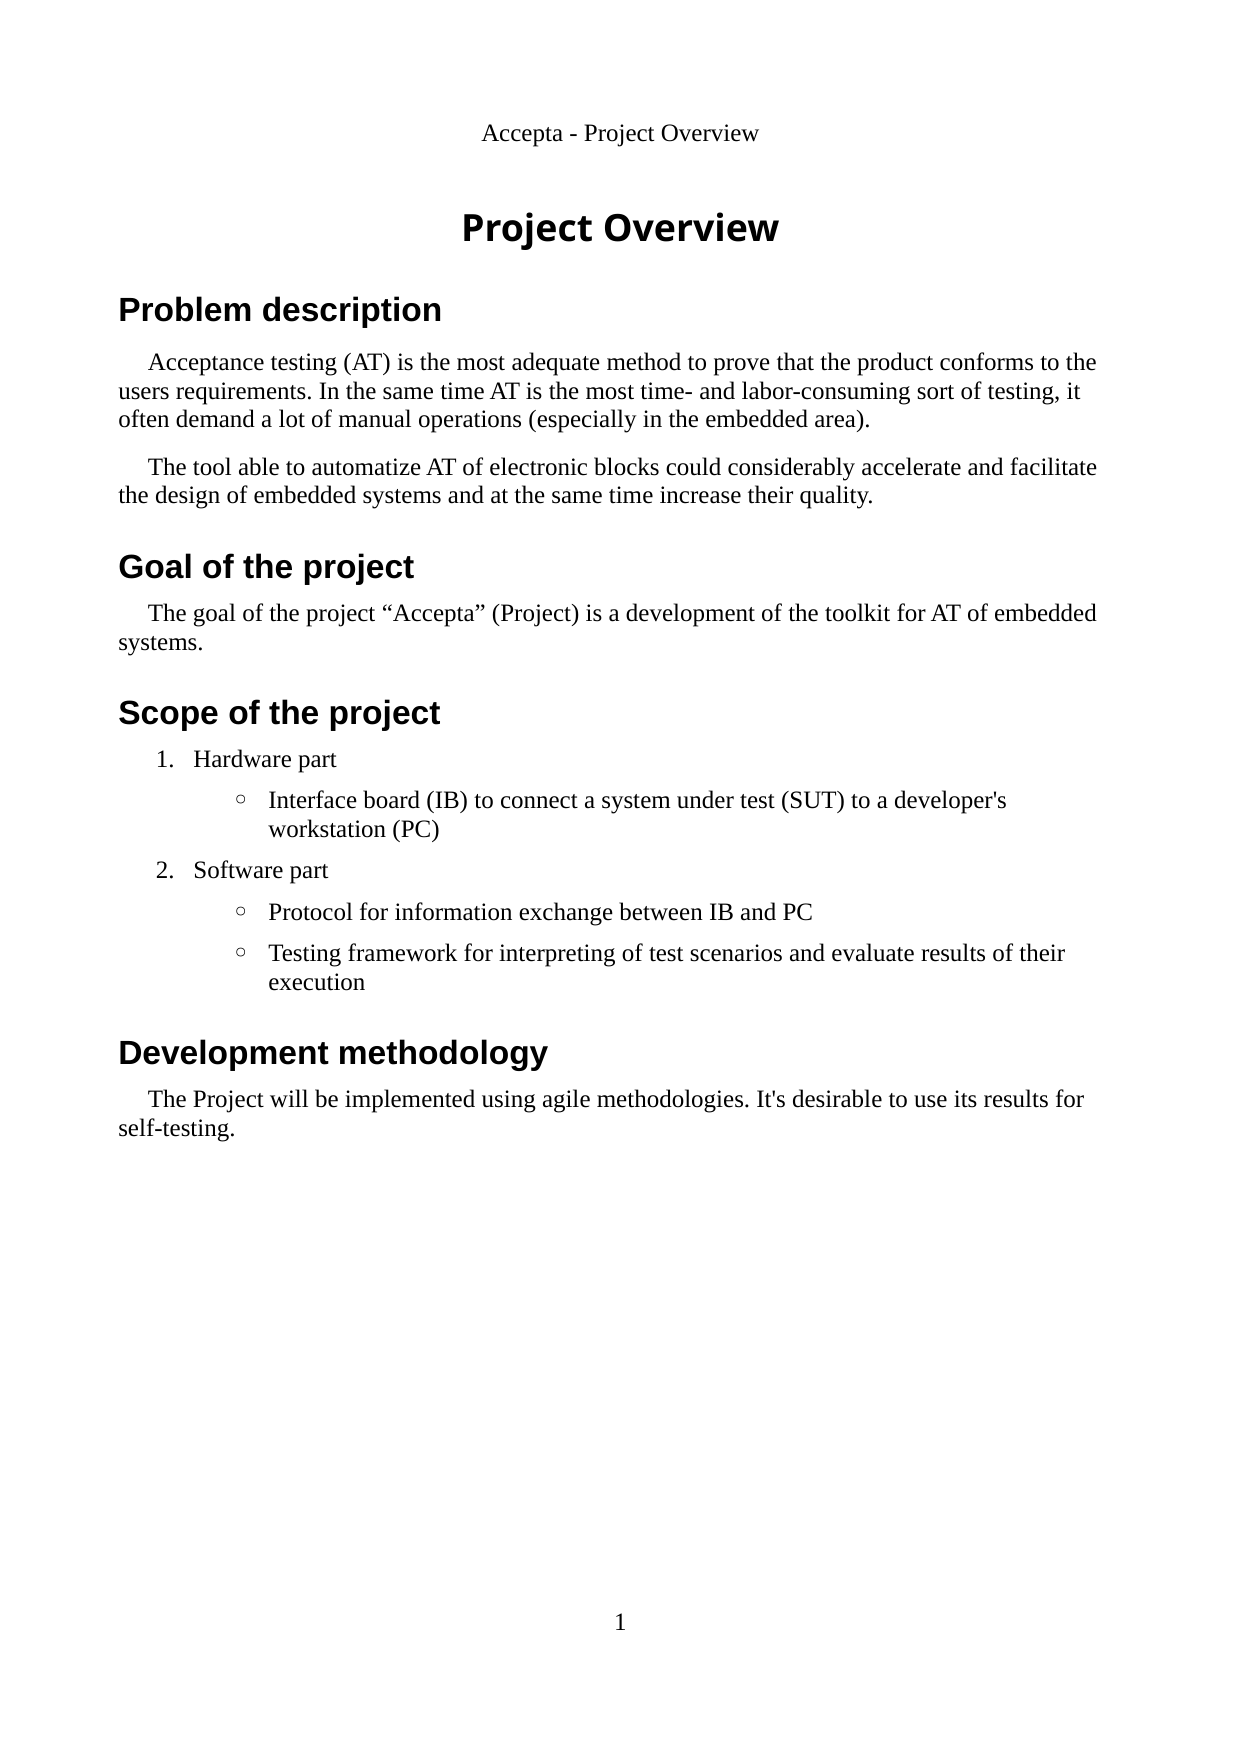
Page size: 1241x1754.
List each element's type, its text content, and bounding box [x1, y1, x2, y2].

list Testing framework for interpreting of test scenarios and evaluate results of their execution [231, 938, 1122, 995]
list Protocol for information exchange between IB and PC [231, 897, 1122, 925]
text The goal of the project “Accepta” (Project) is a development of the toolkit for AT of embedded systems. [118, 598, 1122, 656]
list Software part [156, 855, 1122, 884]
text The Project will be implemented using agile methodologies. It's desirable to use its results for self-testing. [118, 1084, 1122, 1142]
subtitle Problem description [118, 290, 1122, 328]
subtitle Development methodology [118, 1033, 1122, 1072]
text Acceptance testing (AT) is the most adequate method to prove that the product conforms to the users requirements. In the same time AT is the most time- and labor-consuming sort of testing, it often demand a lot of manual operations (especially in the embedded area). [118, 347, 1122, 433]
subtitle Scope of the project [118, 693, 1122, 732]
text The tool able to automatize AT of electronic blocks could considerably accelerate and facilitate the design of embedded systems and at the same time increase their quality. [118, 452, 1122, 509]
subtitle Project Overview [118, 201, 1122, 252]
list Hardware part [156, 744, 1122, 773]
subtitle Goal of the project [118, 547, 1122, 586]
list Interface board (IB) to connect a system under test (SUT) to a developer's workstation (PC) [231, 785, 1122, 843]
